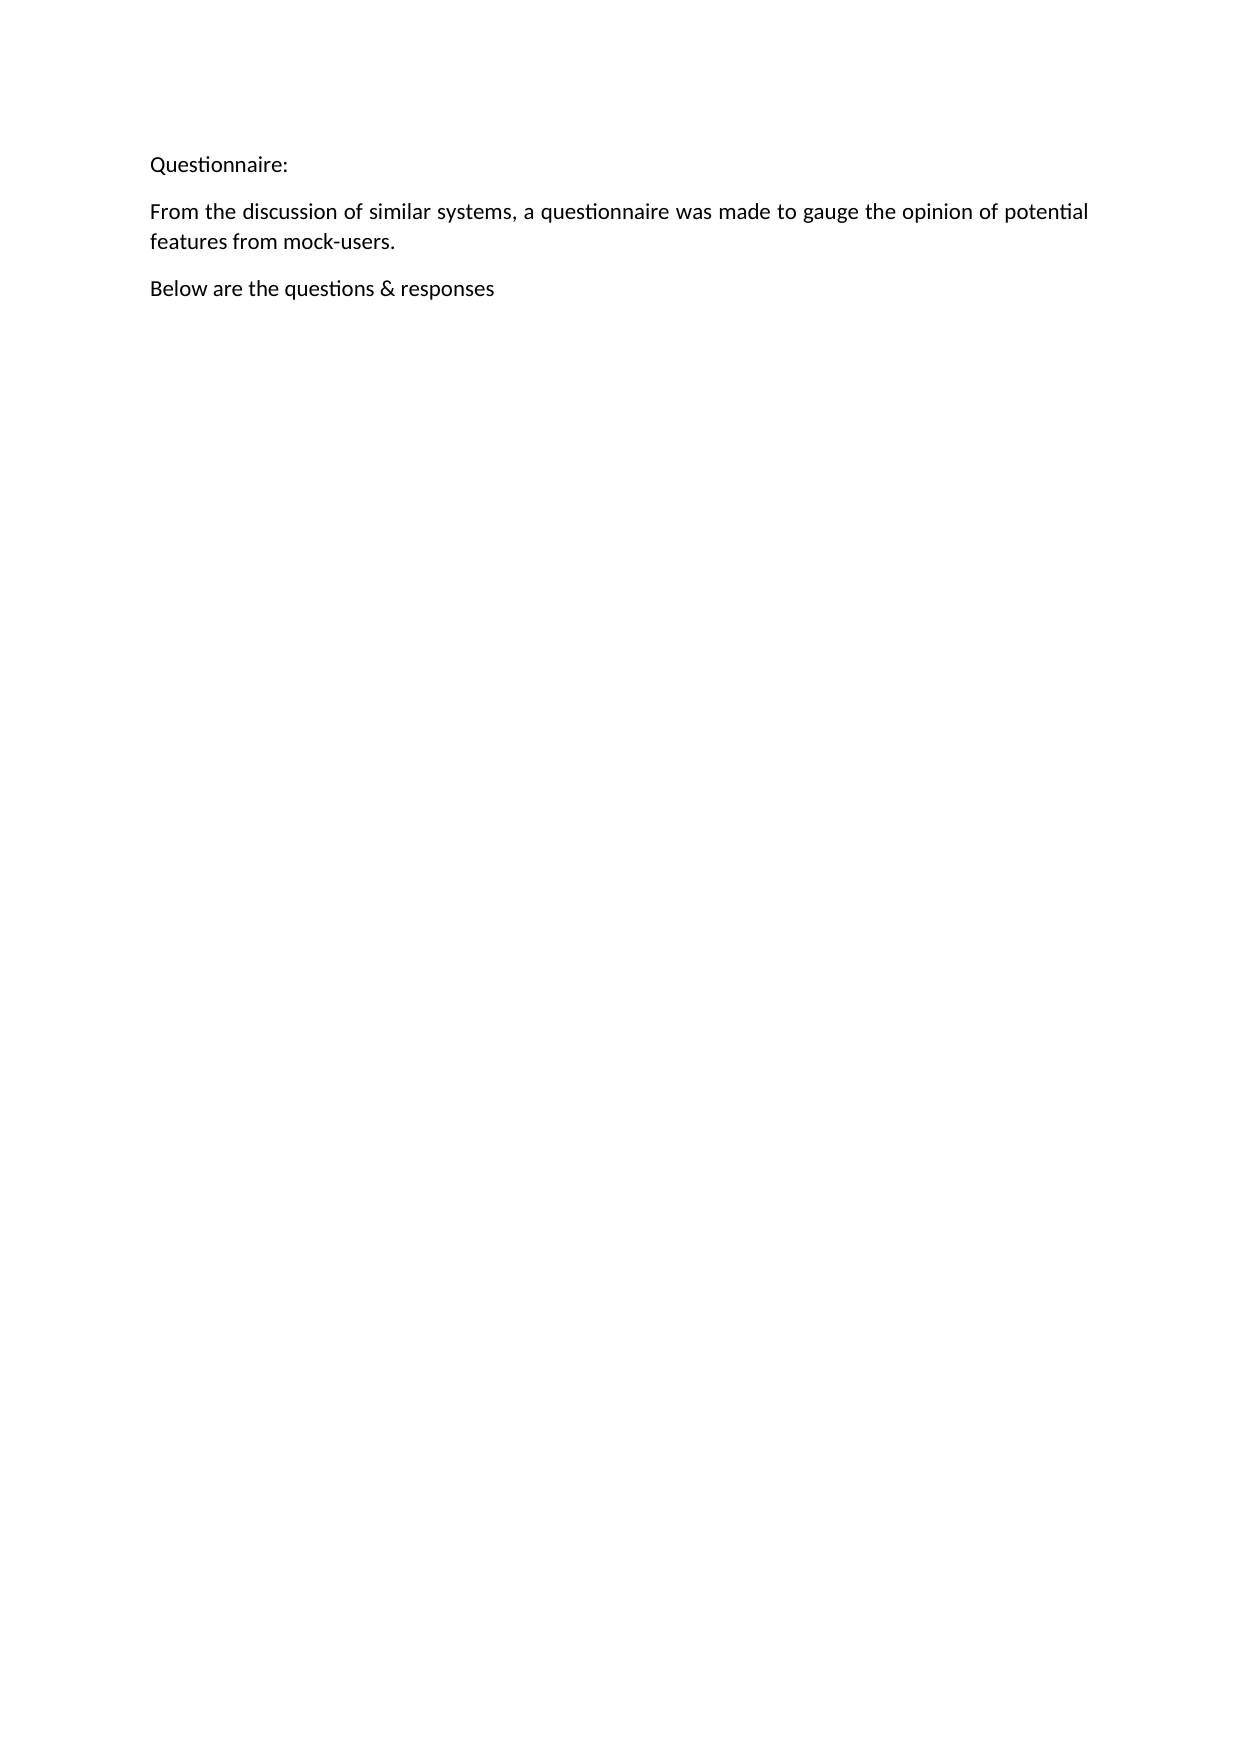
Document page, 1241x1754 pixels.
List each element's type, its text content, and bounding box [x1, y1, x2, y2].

text From the discussion of similar systems, a questionnaire was made to gauge the opinion of potential features from mock-users. [150, 197, 1090, 255]
text Questionnaire: [150, 150, 1090, 178]
text Below are the questions & responses [150, 274, 1090, 302]
